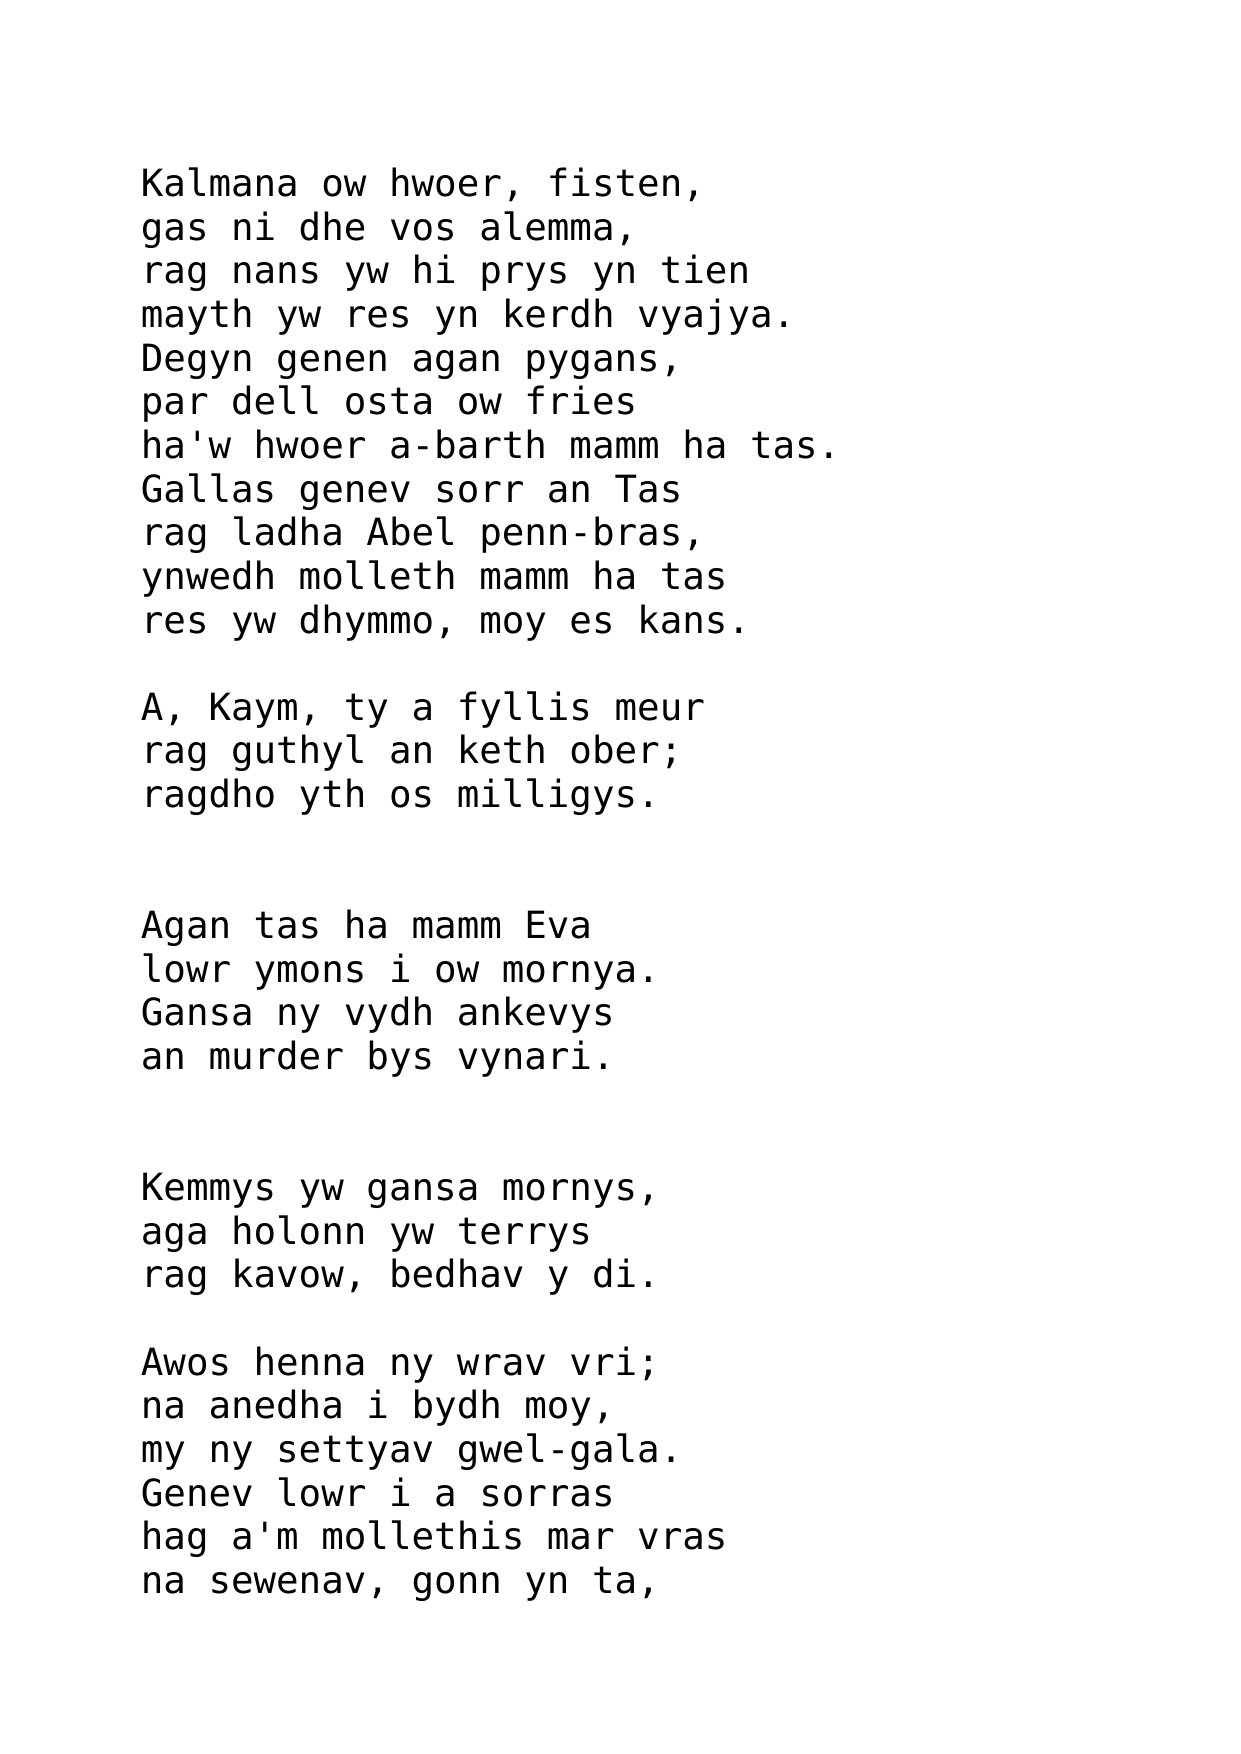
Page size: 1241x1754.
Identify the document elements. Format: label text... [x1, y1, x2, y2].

text gas ni dhe vos alemma, [118, 205, 1122, 249]
text rag kavow, bedhav y di. [118, 1253, 1122, 1297]
text Kemmys yw gansa mornys, [118, 1166, 1122, 1209]
text hag a'm mollethis mar vras [118, 1515, 1122, 1558]
text res yw dhymmo, moy es kans. [118, 598, 1122, 642]
text na anedha i bydh moy, [118, 1384, 1122, 1427]
text ynwedh molleth mamm ha tas [118, 554, 1122, 598]
text Awos henna ny wrav vri; [118, 1340, 1122, 1384]
text Degyn genen agan pygans, [118, 336, 1122, 380]
text na sewenav, gonn yn ta, [118, 1558, 1122, 1602]
text ha'w hwoer a-barth mamm ha tas. [118, 424, 1122, 467]
text Kalmana ow hwoer, fisten, [118, 162, 1122, 205]
text A, Kaym, ty a fyllis meur [118, 686, 1122, 729]
text Genev lowr i a sorras [118, 1471, 1122, 1515]
text Agan tas ha mamm Eva [118, 904, 1122, 947]
text an murder bys vynari. [118, 1035, 1122, 1078]
text rag guthyl an keth ober; [118, 729, 1122, 773]
text par dell osta ow fries [118, 380, 1122, 424]
text mayth yw res yn kerdh vyajya. [118, 293, 1122, 336]
text aga holonn yw terrys [118, 1209, 1122, 1253]
text ragdho yth os milligys. [118, 773, 1122, 816]
text my ny settyav gwel-gala. [118, 1427, 1122, 1471]
text lowr ymons i ow mornya. [118, 947, 1122, 991]
text Gansa ny vydh ankevys [118, 991, 1122, 1035]
text Gallas genev sorr an Tas [118, 467, 1122, 511]
text rag nans yw hi prys yn tien [118, 249, 1122, 293]
text rag ladha Abel penn-bras, [118, 511, 1122, 554]
